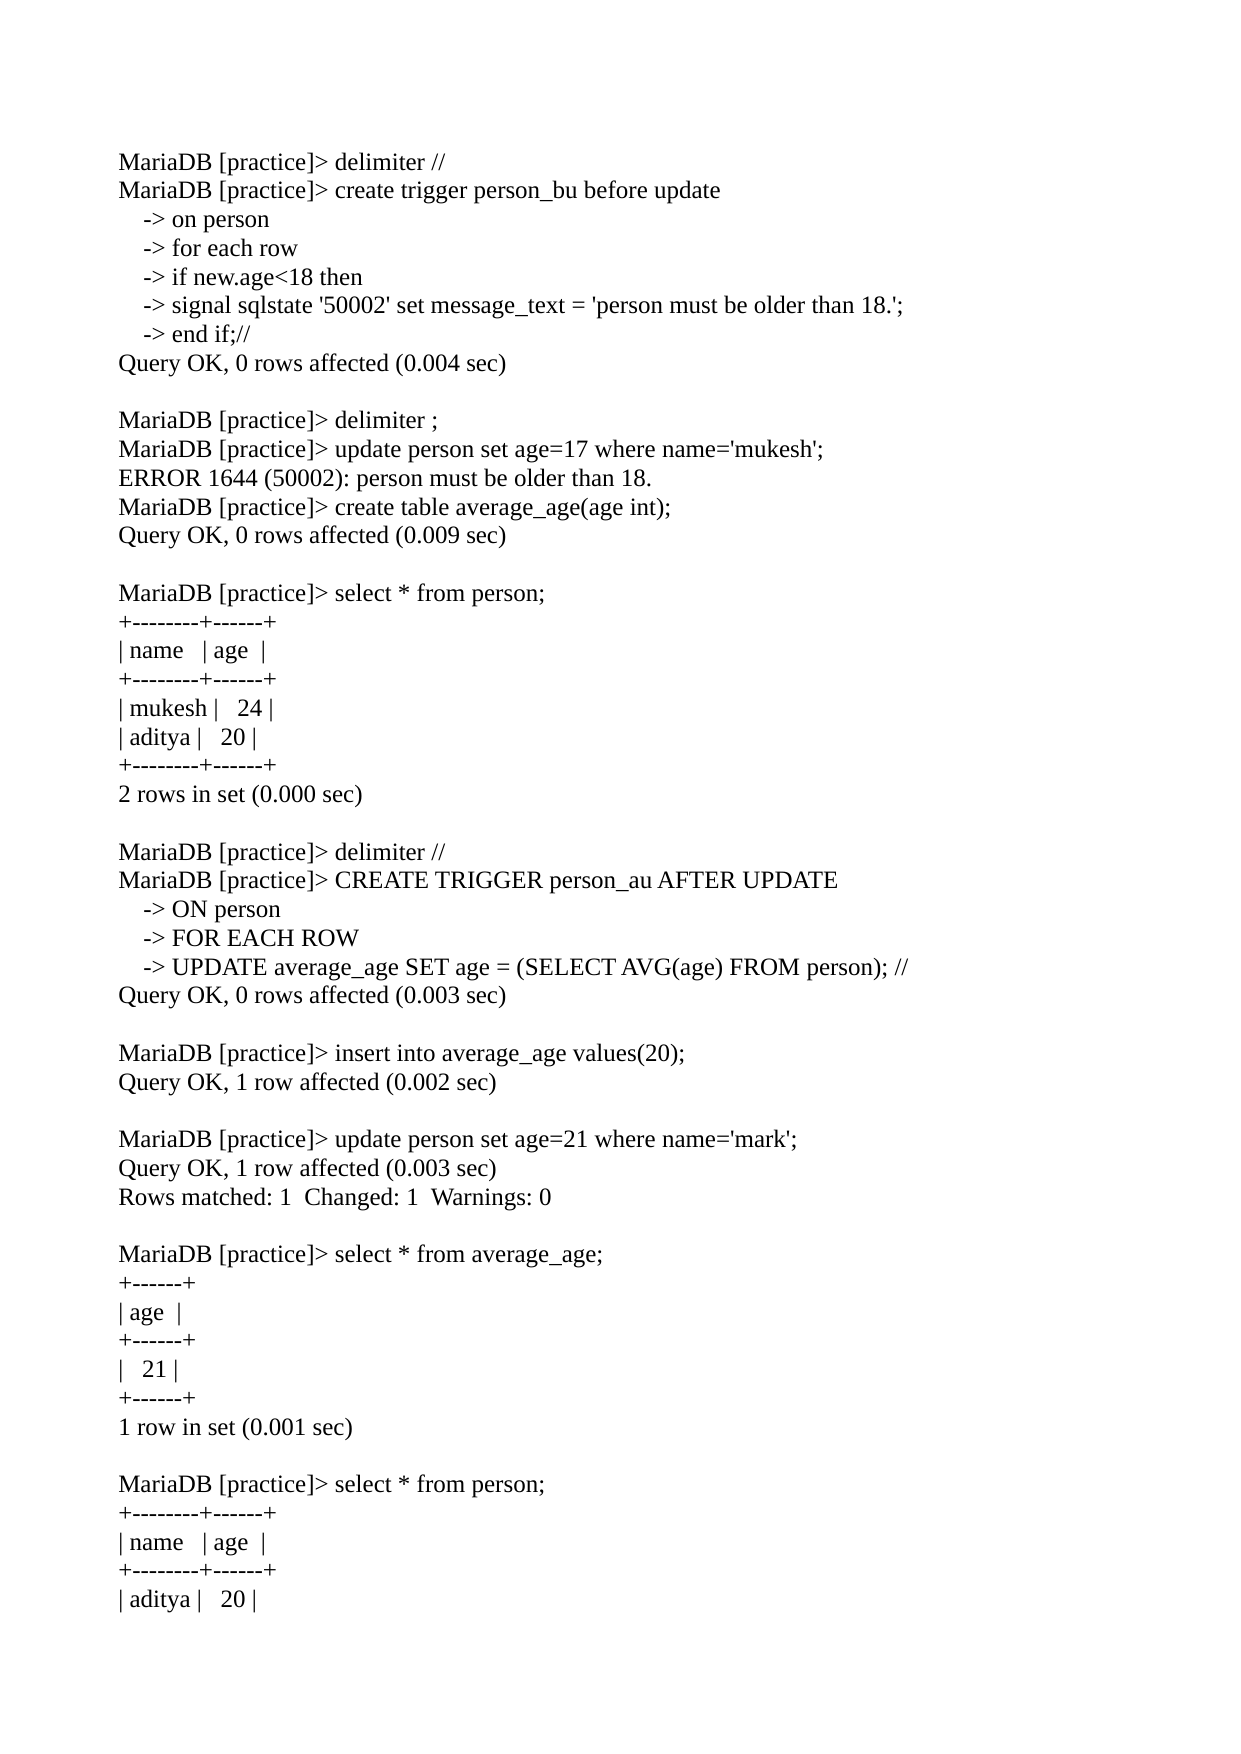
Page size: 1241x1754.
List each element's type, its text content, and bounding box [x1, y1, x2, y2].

text -> FOR EACH ROW [118, 923, 1122, 952]
text 1 row in set (0.001 sec) [118, 1412, 1122, 1441]
text +--------+------+ [118, 664, 1122, 693]
text Query OK, 0 rows affected (0.009 sec) [118, 521, 1122, 549]
text -> if new.age<18 then [118, 262, 1122, 291]
text MariaDB [practice]> create trigger person_bu before update [118, 176, 1122, 204]
text -> on person [118, 204, 1122, 233]
text | mukesh | 24 | [118, 693, 1122, 722]
text | 21 | [118, 1354, 1122, 1383]
text MariaDB [practice]> update person set age=17 where name='mukesh'; [118, 434, 1122, 463]
text Rows matched: 1 Changed: 1 Warnings: 0 [118, 1182, 1122, 1211]
text ERROR 1644 (50002): person must be older than 18. [118, 463, 1122, 492]
text Query OK, 0 rows affected (0.003 sec) [118, 981, 1122, 1009]
text -> UPDATE average_age SET age = (SELECT AVG(age) FROM person); // [118, 952, 1122, 981]
text +--------+------+ [118, 751, 1122, 779]
text MariaDB [practice]> CREATE TRIGGER person_au AFTER UPDATE [118, 866, 1122, 894]
text +--------+------+ [118, 1556, 1122, 1584]
text MariaDB [practice]> delimiter ; [118, 406, 1122, 434]
text Query OK, 0 rows affected (0.004 sec) [118, 348, 1122, 377]
text -> signal sqlstate '50002' set message_text = 'person must be older than 18.'; [118, 291, 1122, 319]
text +------+ [118, 1268, 1122, 1297]
text | aditya | 20 | [118, 1584, 1122, 1613]
text 2 rows in set (0.000 sec) [118, 779, 1122, 808]
text +------+ [118, 1326, 1122, 1354]
text -> end if;// [118, 319, 1122, 348]
text +--------+------+ [118, 607, 1122, 636]
text MariaDB [practice]> delimiter // [118, 147, 1122, 176]
text Query OK, 1 row affected (0.003 sec) [118, 1153, 1122, 1182]
text MariaDB [practice]> update person set age=21 where name='mark'; [118, 1124, 1122, 1153]
text MariaDB [practice]> select * from person; [118, 1469, 1122, 1498]
text +------+ [118, 1383, 1122, 1412]
text | age | [118, 1297, 1122, 1326]
text -> ON person [118, 894, 1122, 923]
text MariaDB [practice]> insert into average_age values(20); [118, 1038, 1122, 1067]
text | name | age | [118, 636, 1122, 664]
text MariaDB [practice]> select * from average_age; [118, 1239, 1122, 1268]
text Query OK, 1 row affected (0.002 sec) [118, 1067, 1122, 1096]
text MariaDB [practice]> delimiter // [118, 837, 1122, 866]
text | name | age | [118, 1527, 1122, 1556]
text +--------+------+ [118, 1498, 1122, 1527]
text | aditya | 20 | [118, 722, 1122, 751]
text MariaDB [practice]> select * from person; [118, 578, 1122, 607]
text -> for each row [118, 233, 1122, 262]
text MariaDB [practice]> create table average_age(age int); [118, 492, 1122, 521]
